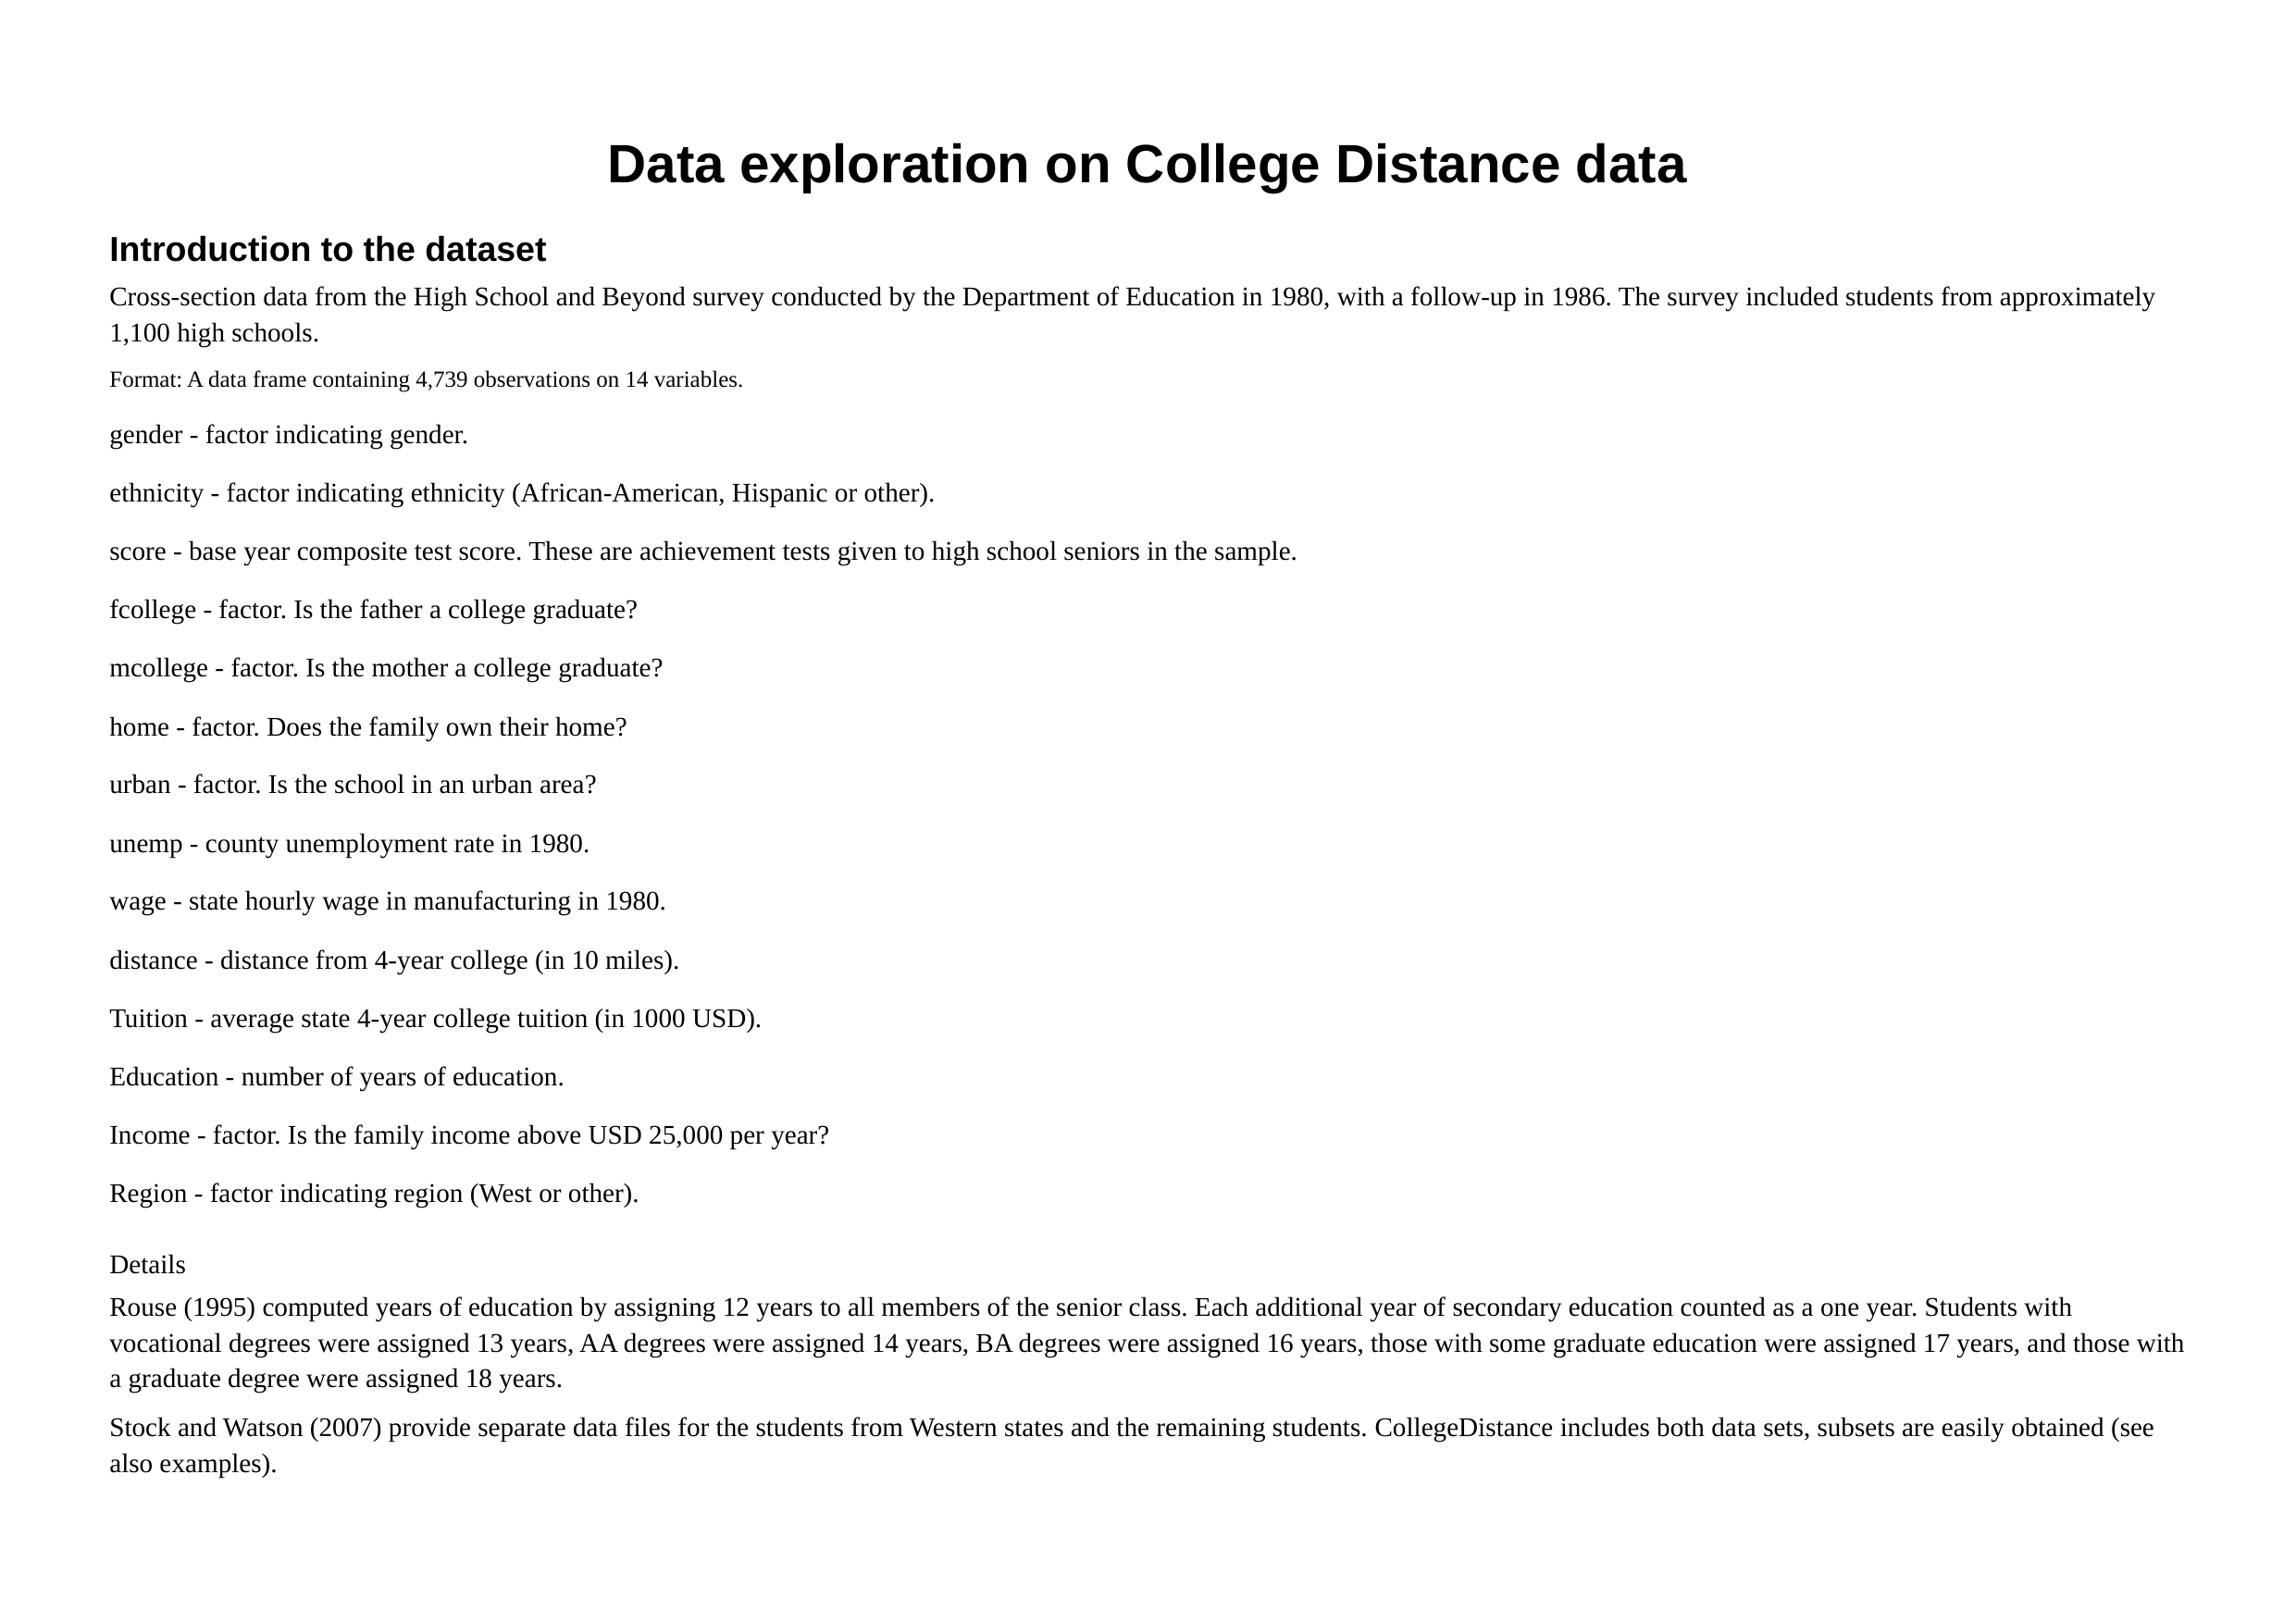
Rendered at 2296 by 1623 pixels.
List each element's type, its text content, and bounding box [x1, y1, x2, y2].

subtitle Details [109, 1248, 2186, 1280]
subtitle ethnicity - factor indicating ethnicity (African-American, Hispanic or other). [109, 477, 2186, 508]
subtitle Region - factor indicating region (West or other). [109, 1177, 2186, 1208]
subtitle home - factor. Does the family own their home? [109, 711, 2186, 741]
subtitle fcollege - factor. Is the father a college graduate? [109, 594, 2186, 625]
subtitle distance - distance from 4-year college (in 10 miles). [109, 944, 2186, 974]
subtitle mcollege - factor. Is the mother a college graduate? [109, 651, 2186, 683]
subtitle urban - factor. Is the school in an urban area? [109, 769, 2186, 799]
subtitle wage - state hourly wage in manufacturing in 1980. [109, 886, 2186, 916]
subtitle unemp - county unemployment rate in 1980. [109, 827, 2186, 858]
subtitle Tuition - average state 4-year college tuition (in 1000 USD). [109, 1002, 2186, 1033]
subtitle gender - factor indicating gender. [109, 418, 2186, 450]
subtitle Introduction to the dataset [109, 229, 2186, 269]
text Stock and Watson (2007) provide separate data files for the students from Western states and the remaining students. CollegeDistance includes both data sets, subsets are easily obtained (see also examples). [109, 1412, 2186, 1479]
subtitle score - base year composite test score. These are achievement tests given to high school seniors in the sample. [109, 535, 2186, 566]
subtitle Income - factor. Is the family income above USD 25,000 per year? [109, 1119, 2186, 1149]
text Rouse (1995) computed years of education by assigning 12 years to all members of the senior class. Each additional year of secondary education counted as a one year. Students with vocational degrees were assigned 13 years, AA degrees were assigned 14 years, BA degrees were assigned 16 years, those with some graduate education were assigned 17 years, and those with a graduate degree were assigned 18 years. [109, 1291, 2186, 1394]
text Format: A data frame containing 4,739 observations on 14 variables. [109, 365, 2186, 418]
subtitle Education - number of years of education. [109, 1060, 2186, 1091]
title Data exploration on College Distance data [109, 132, 2186, 194]
subtitle Cross-section data from the High School and Beyond survey conducted by the Department of Education in 1980, with a follow-up in 1986. The survey included students from approximately 1,100 high schools. [109, 280, 2186, 347]
